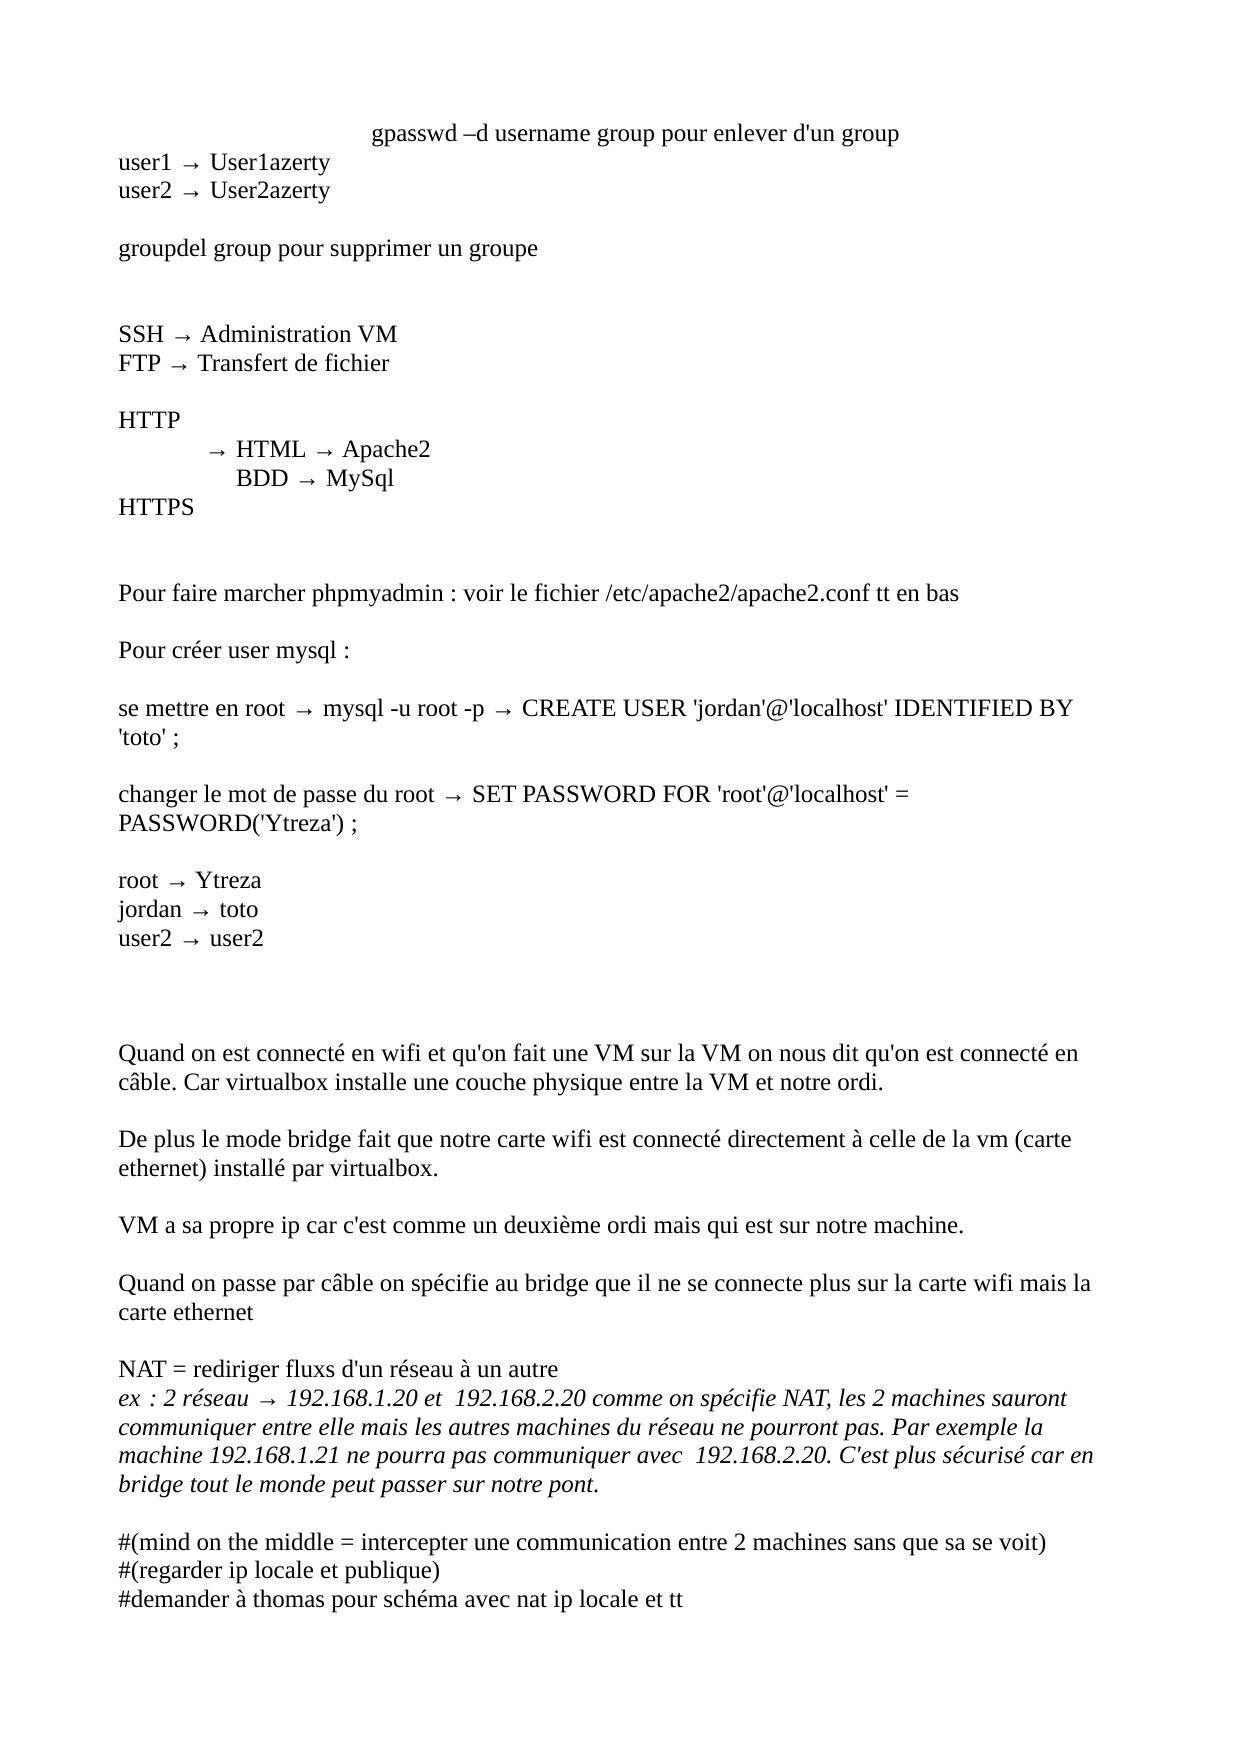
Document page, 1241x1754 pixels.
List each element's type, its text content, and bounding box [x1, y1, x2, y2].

text gpasswd –d username group pour enlever d'un group [118, 118, 1122, 147]
text De plus le mode bridge fait que notre carte wifi est connecté directement à celle de la vm (carte ethernet) installé par virtualbox. [118, 1124, 1122, 1182]
text #demander à thomas pour schéma avec nat ip locale et tt [118, 1584, 1122, 1613]
text user2 → user2 [118, 923, 1122, 952]
text se mettre en root → mysql -u root -p → CREATE USER 'jordan'@'localhost' IDENTIFIED BY 'toto' ; [118, 693, 1122, 751]
text → HTML → Apache2 [118, 434, 1122, 463]
text user1 → User1azerty [118, 147, 1122, 176]
text HTTPS [118, 492, 1122, 521]
text root → Ytreza [118, 866, 1122, 894]
text groupdel group pour supprimer un groupe [118, 233, 1122, 262]
text #(regarder ip locale et publique) [118, 1556, 1122, 1584]
text SSH → Administration VM [118, 319, 1122, 348]
text FTP → Transfert de fichier [118, 348, 1122, 377]
text Pour créer user mysql : [118, 636, 1122, 664]
text jordan → toto [118, 894, 1122, 923]
text Quand on passe par câble on spécifie au bridge que il ne se connecte plus sur la carte wifi mais la carte ethernet [118, 1268, 1122, 1326]
text Pour faire marcher phpmyadmin : voir le fichier /etc/apache2/apache2.conf tt en bas [118, 578, 1122, 607]
text changer le mot de passe du root → SET PASSWORD FOR 'root'@'localhost' = PASSWORD('Ytreza') ; [118, 779, 1122, 837]
text VM a sa propre ip car c'est comme un deuxième ordi mais qui est sur notre machine. [118, 1211, 1122, 1239]
text Quand on est connecté en wifi et qu'on fait une VM sur la VM on nous dit qu'on est connecté en câble. Car virtualbox installe une couche physique entre la VM et notre ordi. [118, 1038, 1122, 1096]
text NAT = rediriger fluxs d'un réseau à un autre [118, 1354, 1122, 1383]
text user2 → User2azerty [118, 176, 1122, 204]
text ex : 2 réseau → 192.168.1.20 et 192.168.2.20 comme on spécifie NAT, les 2 machines sauront communiquer entre elle mais les autres machines du réseau ne pourront pas. Par exemple la machine 192.168.1.21 ne pourra pas communiquer avec 192.168.2.20. C'est plus sécurisé car en bridge tout le monde peut passer sur notre pont. [118, 1383, 1122, 1498]
text BDD → MySql [118, 463, 1122, 492]
text #(mind on the middle = intercepter une communication entre 2 machines sans que sa se voit) [118, 1527, 1122, 1556]
text HTTP [118, 406, 1122, 434]
